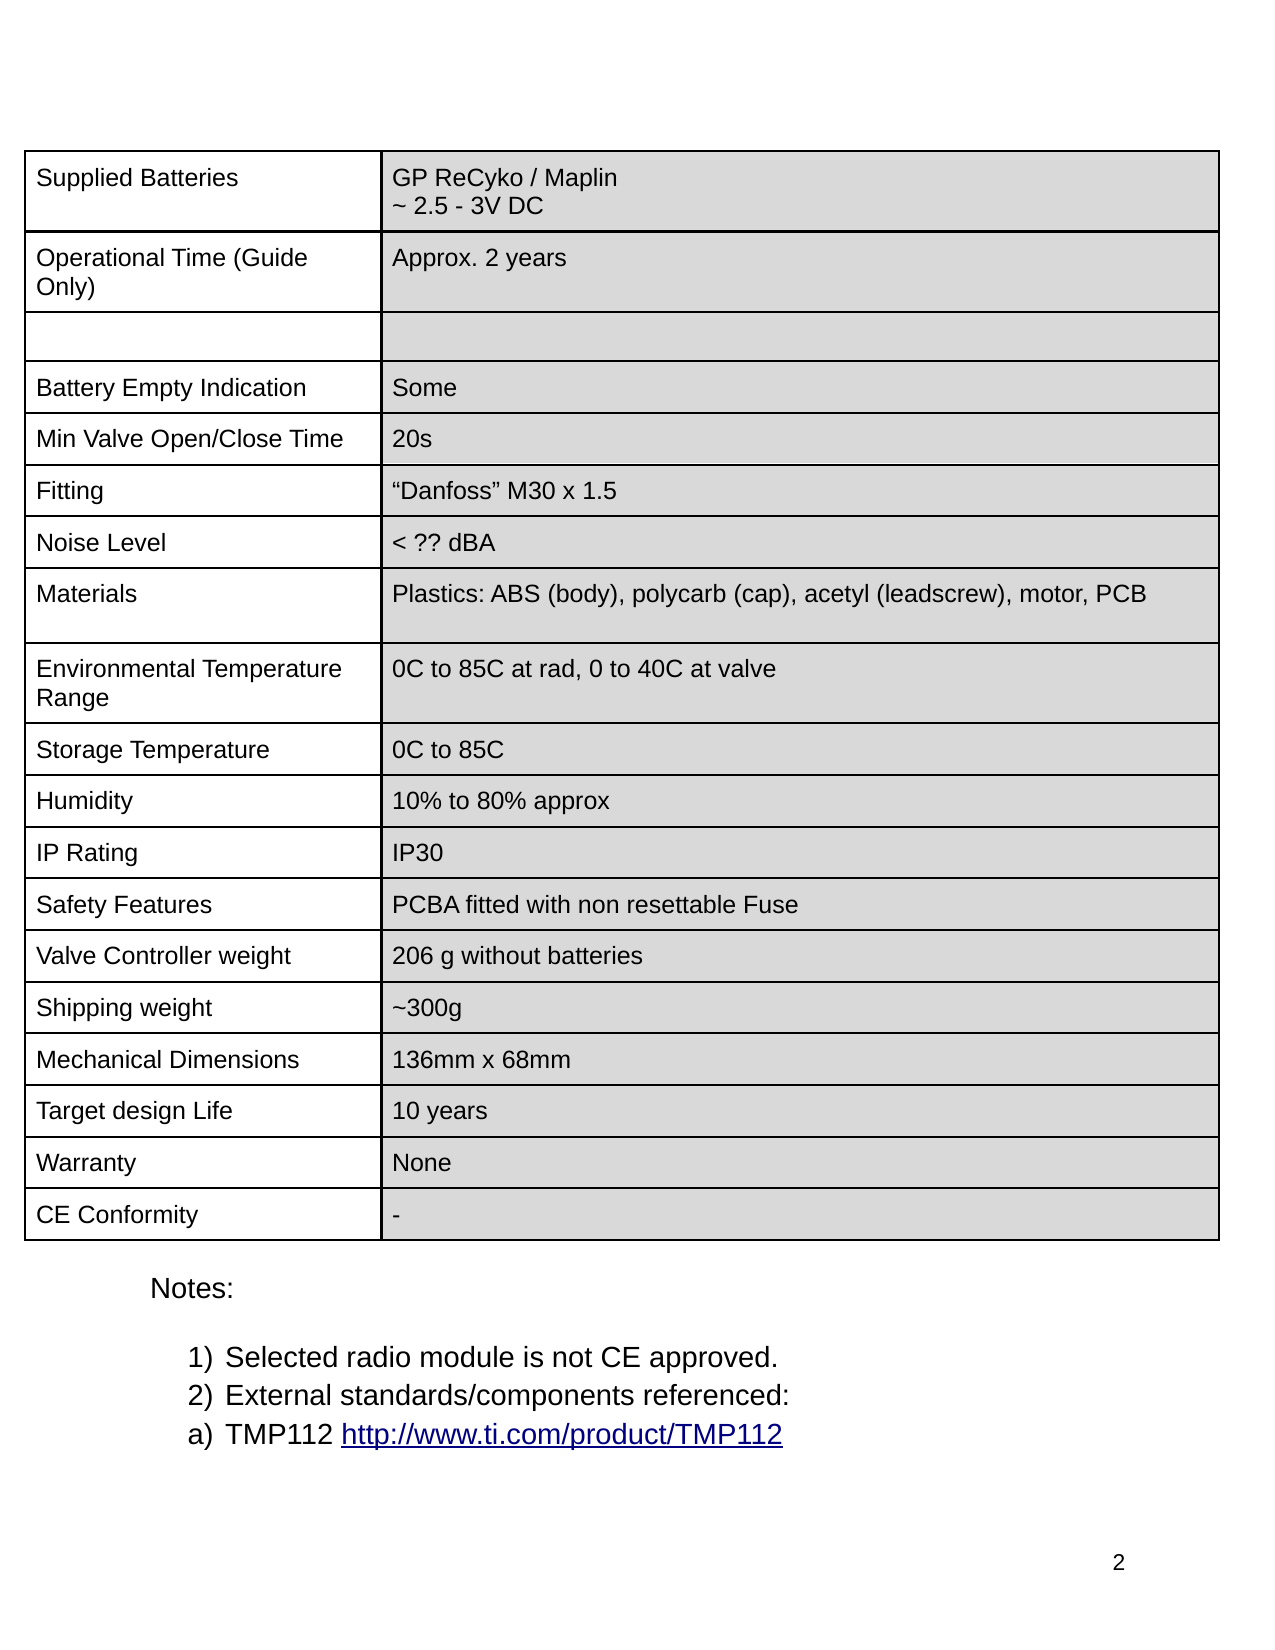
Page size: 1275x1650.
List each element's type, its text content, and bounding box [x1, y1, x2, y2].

table_cell - [383, 1189, 1218, 1239]
table_cell None [383, 1138, 1218, 1187]
table_cell “Danfoss” M30 x 1.5 [383, 466, 1218, 515]
table_cell Plastics: ABS (body), polycarb (cap), acetyl (leadscrew), motor, PCB [383, 569, 1218, 642]
table_cell ~300g [383, 983, 1218, 1032]
table_cell [383, 313, 1218, 360]
table_cell Supplied Batteries [26, 152, 380, 230]
table_cell 20s [383, 414, 1218, 463]
table_cell Valve Controller weight [26, 931, 380, 981]
table_cell PCBA fitted with non resettable Fuse [383, 879, 1218, 929]
list External standards/components referenced: [187, 1378, 1125, 1412]
table_cell 0C to 85C at rad, 0 to 40C at valve [383, 644, 1218, 722]
table_cell Min Valve Open/Close Time [26, 414, 380, 463]
table_cell Safety Features [26, 879, 380, 929]
table_cell IP30 [383, 828, 1218, 877]
table_cell Materials [26, 569, 380, 642]
table_cell 206 g without batteries [383, 931, 1218, 981]
list Selected radio module is not CE approved. [187, 1340, 1125, 1373]
table_cell 10 years [383, 1086, 1218, 1136]
table_cell Operational Time (Guide Only) [26, 233, 380, 311]
table_cell Environmental Temperature Range [26, 644, 380, 722]
table_cell Some [383, 362, 1218, 412]
table_cell CE Conformity [26, 1189, 380, 1239]
table_cell Shipping weight [26, 983, 380, 1032]
table_cell IP Rating [26, 828, 380, 877]
table_cell Target design Life [26, 1086, 380, 1136]
table_cell < ?? dBA [383, 517, 1218, 567]
table_cell Approx. 2 years [383, 233, 1218, 311]
table_cell 10% to 80% approx [383, 776, 1218, 826]
table_cell Battery Empty Indication [26, 362, 380, 412]
table_cell Humidity [26, 776, 380, 826]
text Notes: [150, 1271, 1125, 1305]
list TMP112 http://www.ti.com/product/TMP112 [187, 1417, 1125, 1451]
table_cell Storage Temperature [26, 724, 380, 774]
table_cell 0C to 85C [383, 724, 1218, 774]
table_cell GP ReCyko / Maplin ~ 2.5 - 3V DC [383, 152, 1218, 230]
table_cell 136mm x 68mm [383, 1034, 1218, 1084]
table_cell Warranty [26, 1138, 380, 1187]
table_cell Mechanical Dimensions [26, 1034, 380, 1084]
table_cell Noise Level [26, 517, 380, 567]
table_cell [26, 313, 380, 360]
table_cell Fitting [26, 466, 380, 515]
